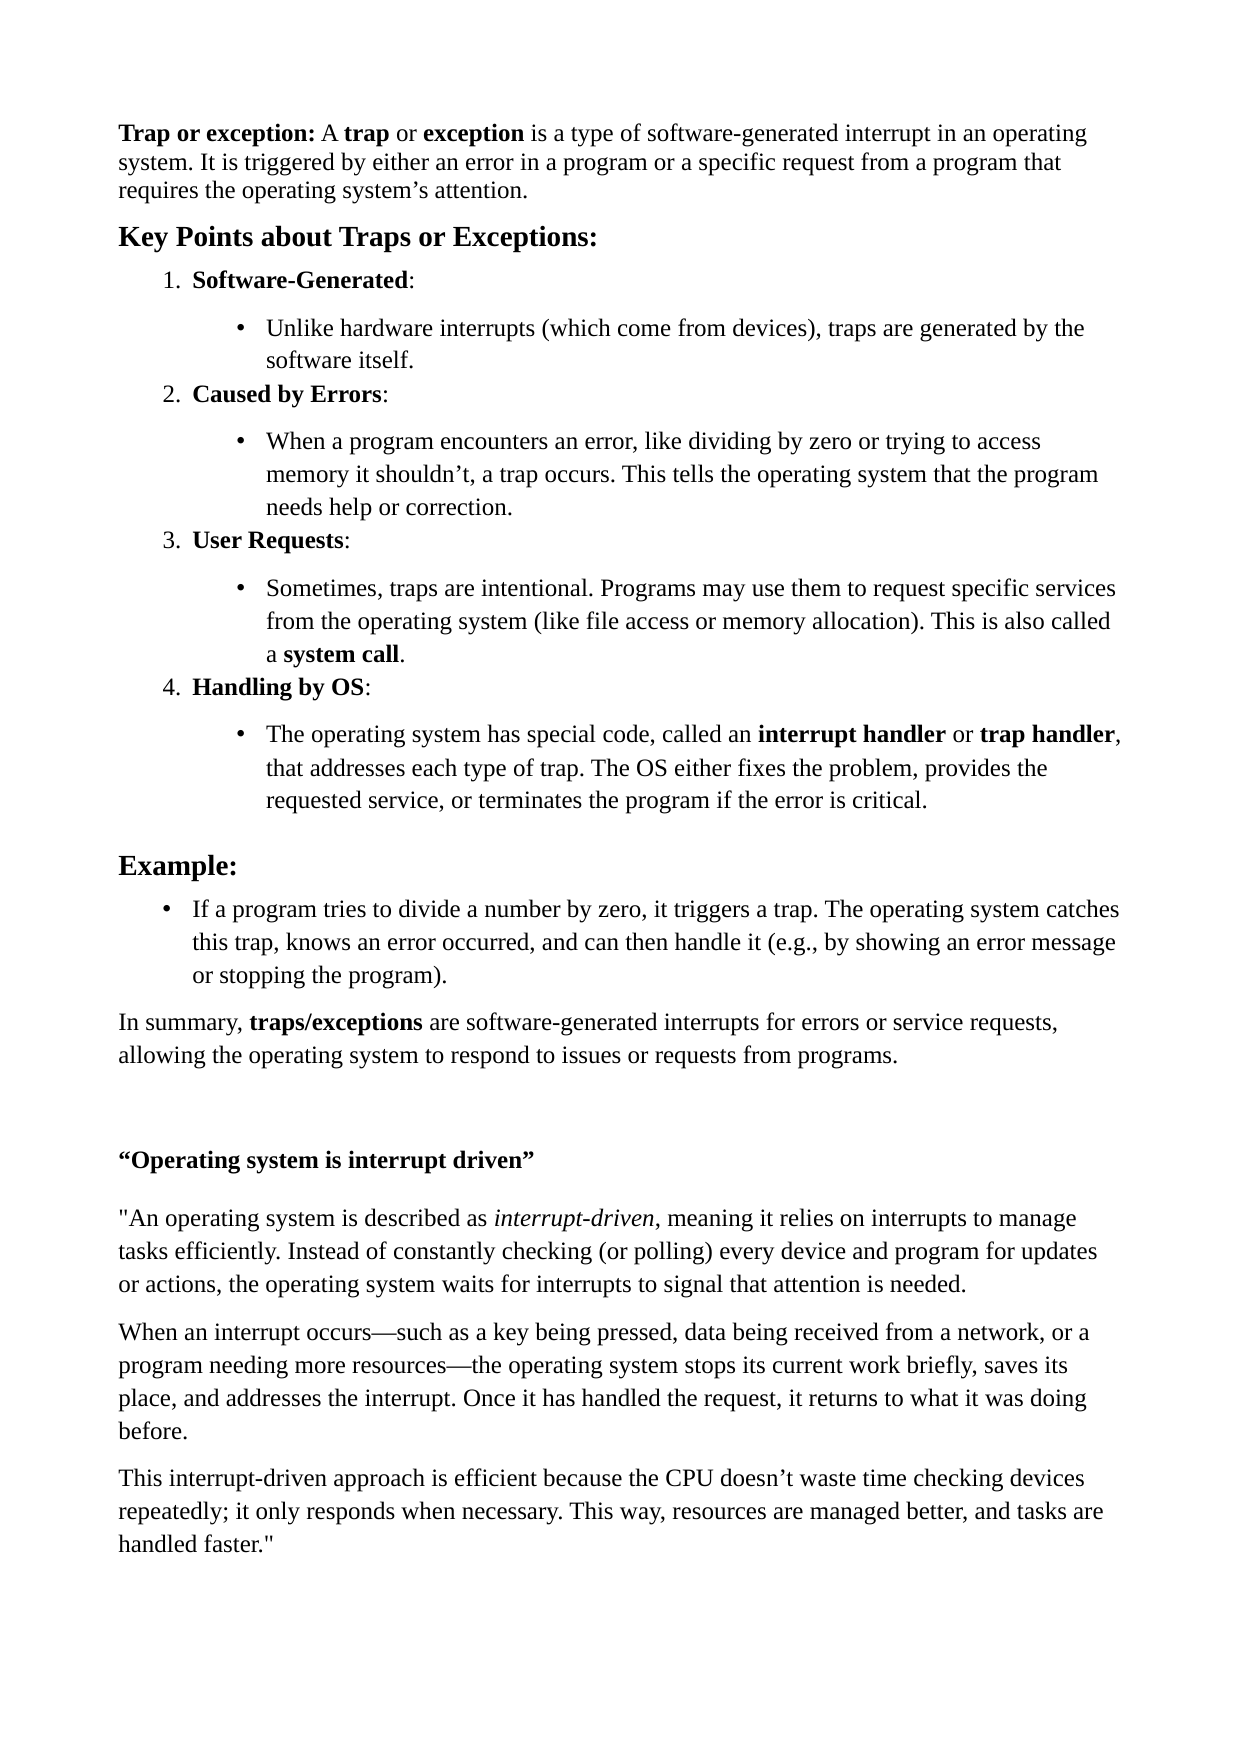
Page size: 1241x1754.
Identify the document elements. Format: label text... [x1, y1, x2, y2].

subtitle Example: [118, 848, 1122, 881]
text This interrupt-driven approach is efficient because the CPU doesn’t waste time checking devices repeatedly; it only responds when necessary. This way, resources are managed better, and tasks are handled faster." [118, 1463, 1122, 1558]
list When a program encounters an error, like dividing by zero or trying to access memory it shouldn’t, a trap occurs. This tells the operating system that the program needs help or correction. [236, 426, 1122, 521]
text In summary, traps/exceptions are software-generated interrupts for errors or service requests, allowing the operating system to respond to issues or requests from programs. [118, 1007, 1122, 1069]
list If a program tries to divide a number by zero, it triggers a trap. The operating system catches this trap, knows an error occurred, and can then handle it (e.g., by showing an error message or stopping the program). [162, 894, 1122, 989]
list Unlike hardware interrupts (which come from devices), traps are generated by the software itself. [236, 313, 1122, 374]
list The operating system has special code, called an interrupt handler or trap handler, that addresses each type of trap. The OS either fixes the problem, provides the requested service, or terminates the program if the error is critical. [236, 719, 1122, 814]
subtitle Key Points about Traps or Exceptions: [118, 219, 1122, 252]
text “Operating system is interrupt driven” [118, 1146, 1122, 1174]
text "An operating system is described as interrupt-driven, meaning it relies on interrupts to manage tasks efficiently. Instead of constantly checking (or polling) every device and program for updates or actions, the operating system waits for interrupts to signal that attention is needed. [118, 1203, 1122, 1298]
list Handling by OS: [162, 672, 1122, 701]
list Sometimes, traps are intentional. Programs may use them to request specific services from the operating system (like file access or memory allocation). This is also called a system call. [236, 573, 1122, 668]
text Trap or exception: A trap or exception is a type of software-generated interrupt in an operating system. It is triggered by either an error in a program or a specific request from a program that requires the operating system’s attention. [118, 118, 1122, 204]
text When an interrupt occurs—such as a key being pressed, data being received from a network, or a program needing more resources—the operating system stops its current work briefly, saves its place, and addresses the interrupt. Once it has handled the request, it returns to what it was doing before. [118, 1317, 1122, 1444]
list User Requests: [162, 525, 1122, 554]
list Software-Generated: [162, 265, 1122, 294]
list Caused by Errors: [162, 379, 1122, 407]
